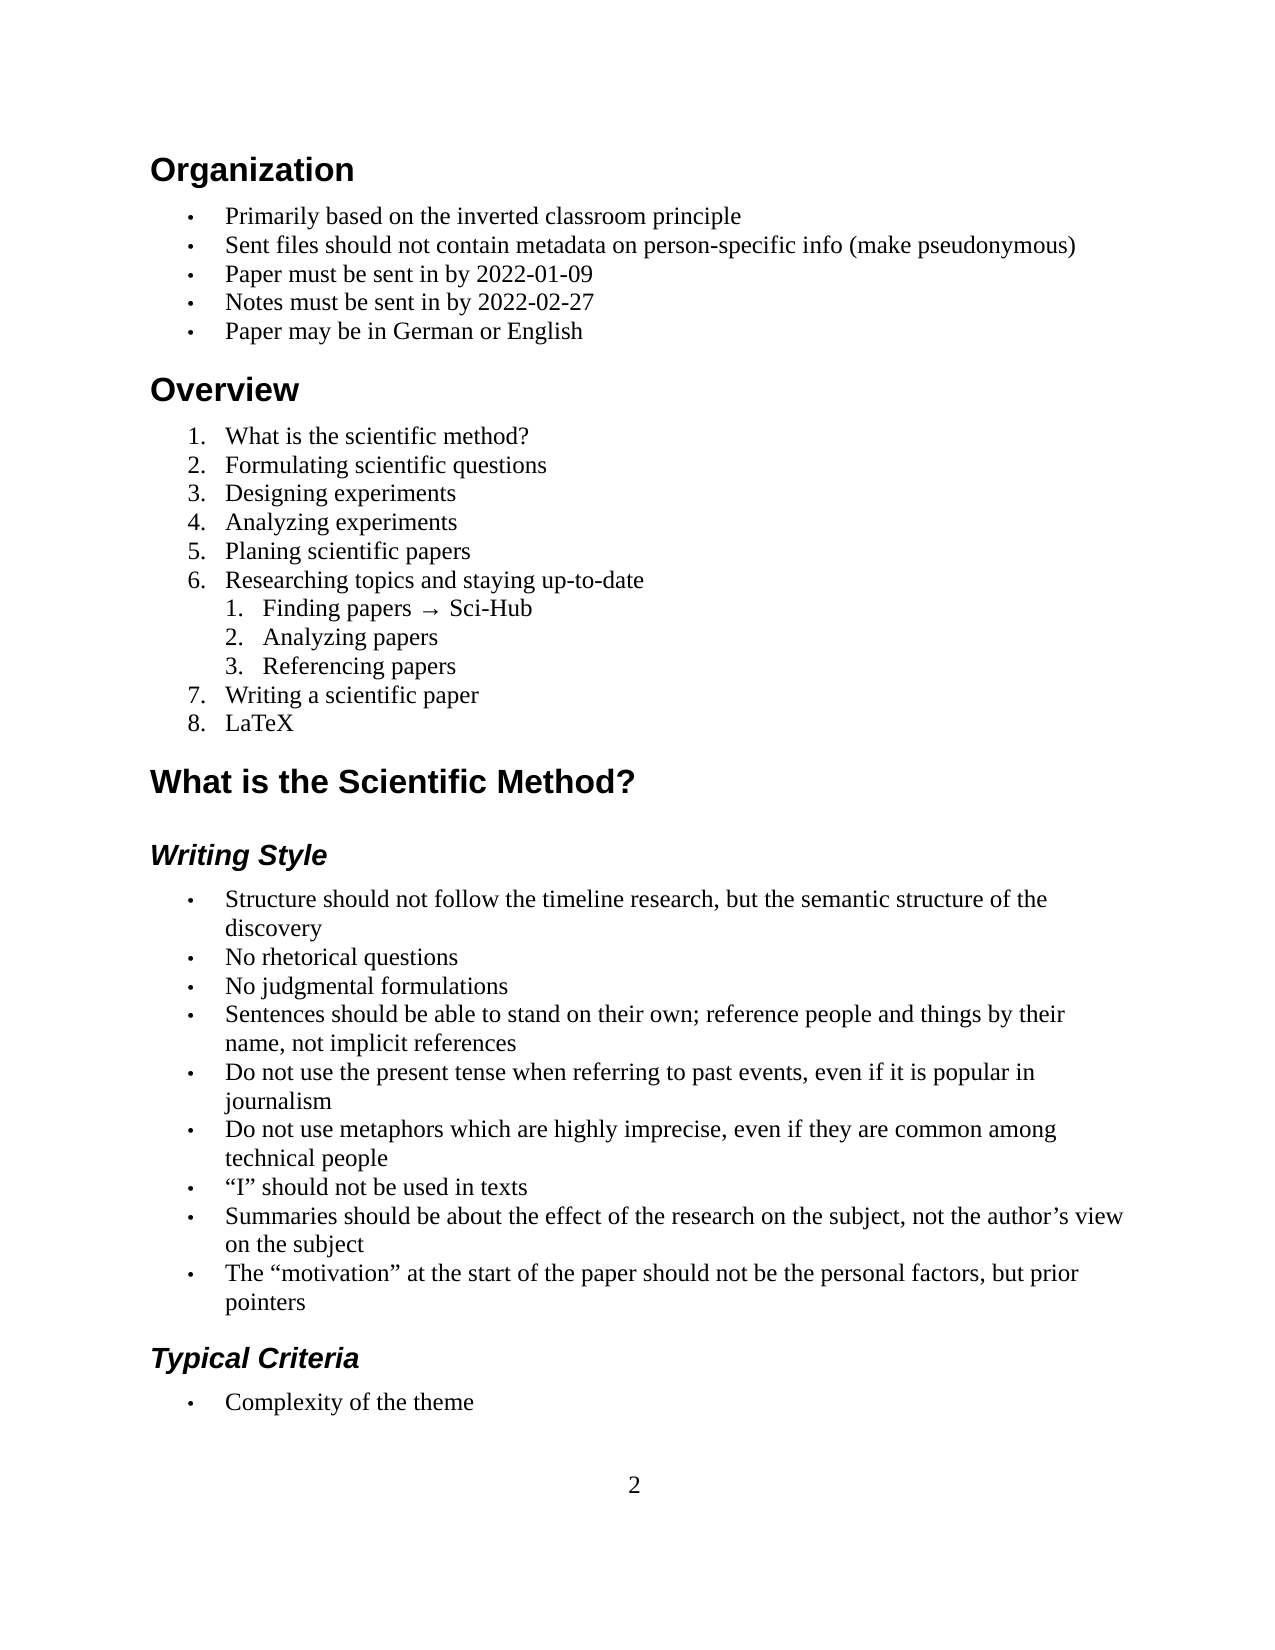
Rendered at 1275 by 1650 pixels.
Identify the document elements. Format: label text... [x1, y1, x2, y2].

list Paper may be in German or English [187, 316, 1125, 345]
list No rhetorical questions [187, 942, 1125, 971]
list Sentences should be able to stand on their own; reference people and things by their name, not implicit references [187, 999, 1125, 1057]
list Notes must be sent in by 2022-02-27 [187, 287, 1125, 316]
subtitle Writing Style [150, 838, 1125, 872]
list Structure should not follow the timeline research, but the semantic structure of the discovery [187, 884, 1125, 942]
list The “motivation” at the start of the paper should not be the personal factors, but prior pointers [187, 1258, 1125, 1316]
list No judgmental formulations [187, 971, 1125, 999]
list Do not use the present tense when referring to past events, even if it is popular in journalism [187, 1057, 1125, 1114]
list Designing experiments [187, 478, 1125, 507]
list Paper must be sent in by 2022-01-09 [187, 259, 1125, 287]
list Formulating scientific questions [187, 450, 1125, 478]
subtitle What is the Scientific Method? [150, 762, 1125, 801]
list “I” should not be used in texts [187, 1172, 1125, 1201]
list Analyzing experiments [187, 507, 1125, 536]
subtitle Typical Criteria [150, 1341, 1125, 1374]
list Finding papers → Sci-Hub [225, 593, 1125, 622]
list LaTeX [187, 708, 1125, 737]
list Writing a scientific paper [187, 680, 1125, 708]
list Primarily based on the inverted classroom principle [187, 201, 1125, 230]
subtitle Overview [150, 370, 1125, 408]
list Planing scientific papers [187, 536, 1125, 565]
list Referencing papers [225, 651, 1125, 680]
list Analyzing papers [225, 622, 1125, 651]
list Sent files should not contain metadata on person-specific info (make pseudonymous) [187, 230, 1125, 259]
list What is the scientific method? [187, 421, 1125, 450]
list Summaries should be about the effect of the research on the subject, not the author’s view on the subject [187, 1201, 1125, 1258]
subtitle Organization [150, 150, 1125, 189]
list Complexity of the theme [187, 1387, 1125, 1416]
list Do not use metaphors which are highly imprecise, even if they are common among technical people [187, 1114, 1125, 1172]
list Researching topics and staying up-to-date [187, 565, 1125, 593]
